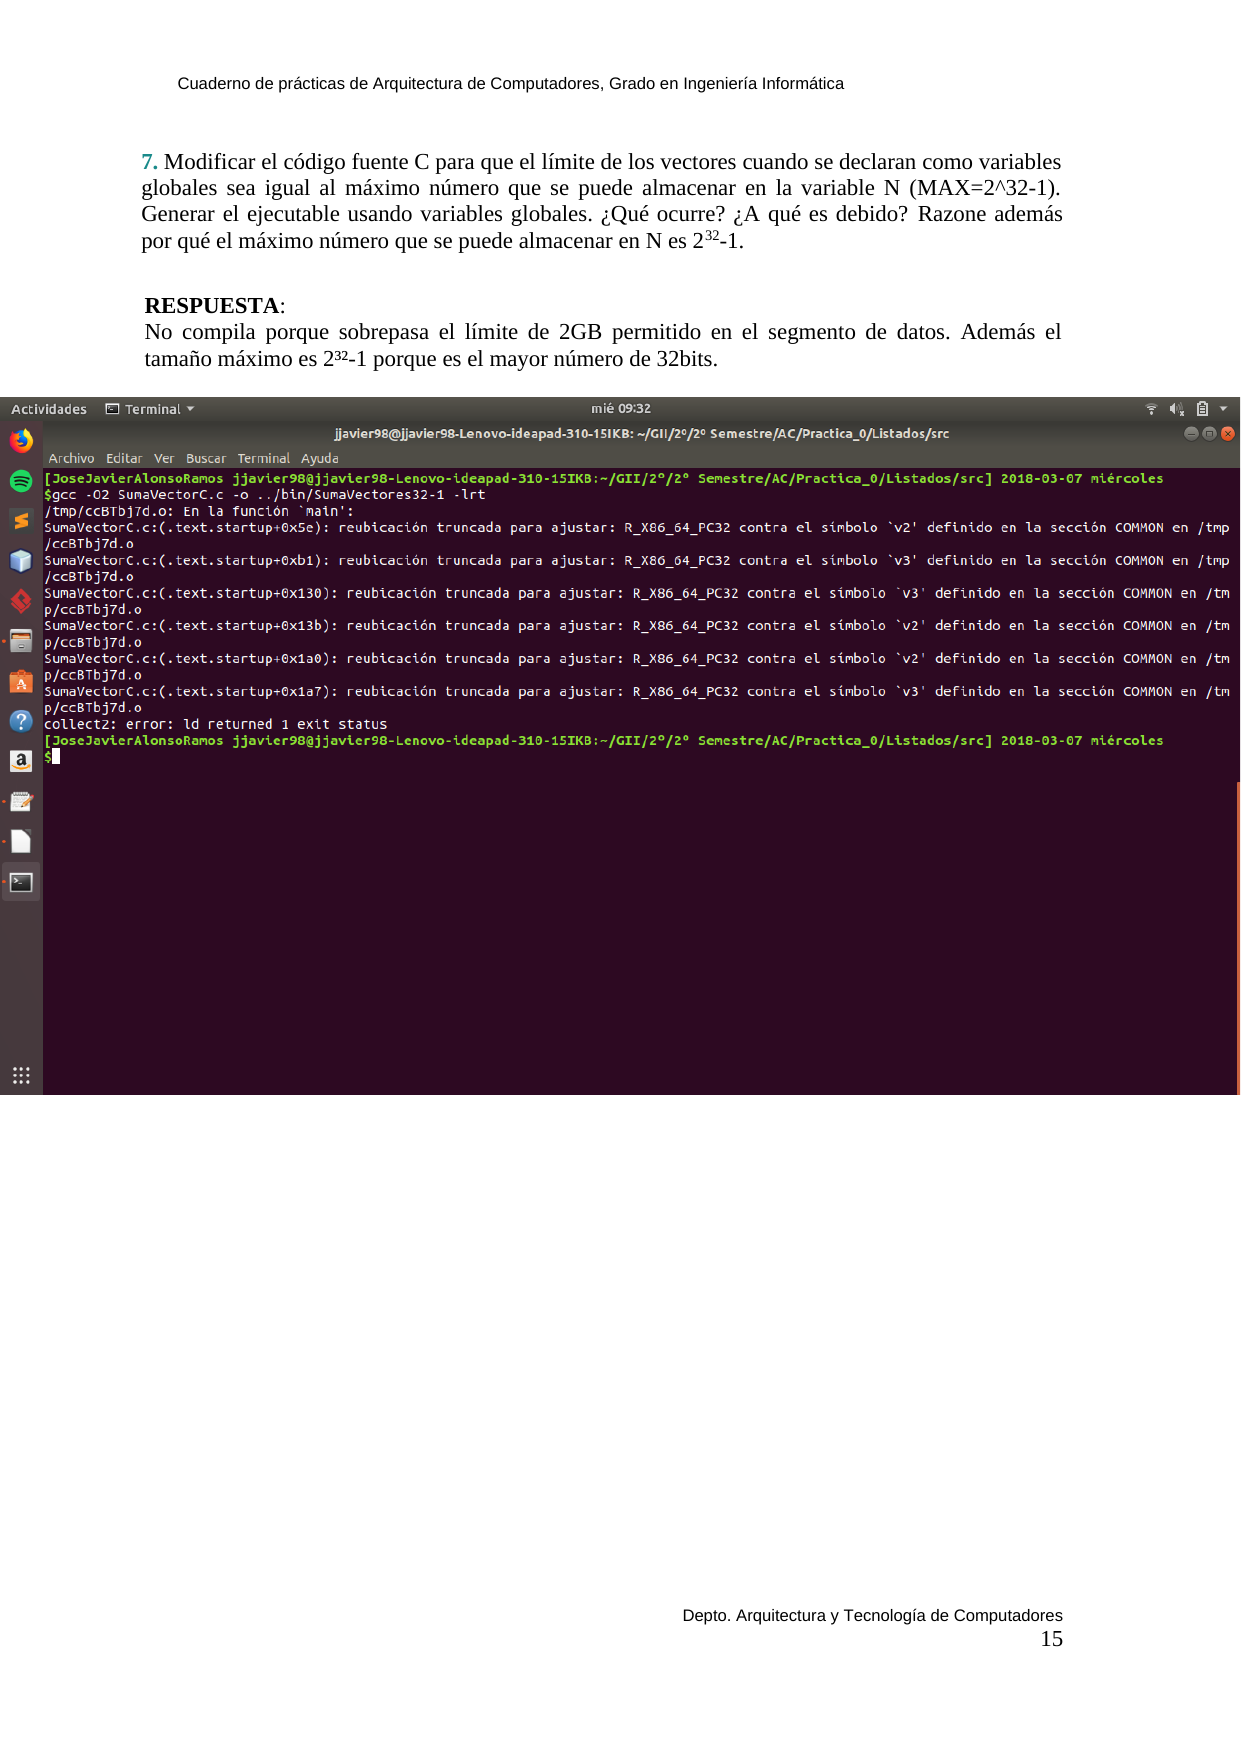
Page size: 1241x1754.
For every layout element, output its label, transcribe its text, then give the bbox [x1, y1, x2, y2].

text No compila porque sobrepasa el límite de 2GB permitido en el segmento de datos. Además el tamaño máximo es 2³²-1 porque es el mayor número de 32bits. [144, 318, 1063, 371]
text RESPUESTA: [144, 292, 1063, 318]
picture [0, 397, 1241, 1095]
list 7. Modificar el código fuente C para que el límite de los vectores cuando se declaran como variables globales sea igual al máximo número que se puede almacenar en la variable N (MAX=2^32-1). Generar el ejecutable usando variables globales. ¿Qué ocurre? ¿A qué es debido? Razone además por qué el máximo número que se puede almacenar en N es 232-1. [103, 148, 1063, 253]
